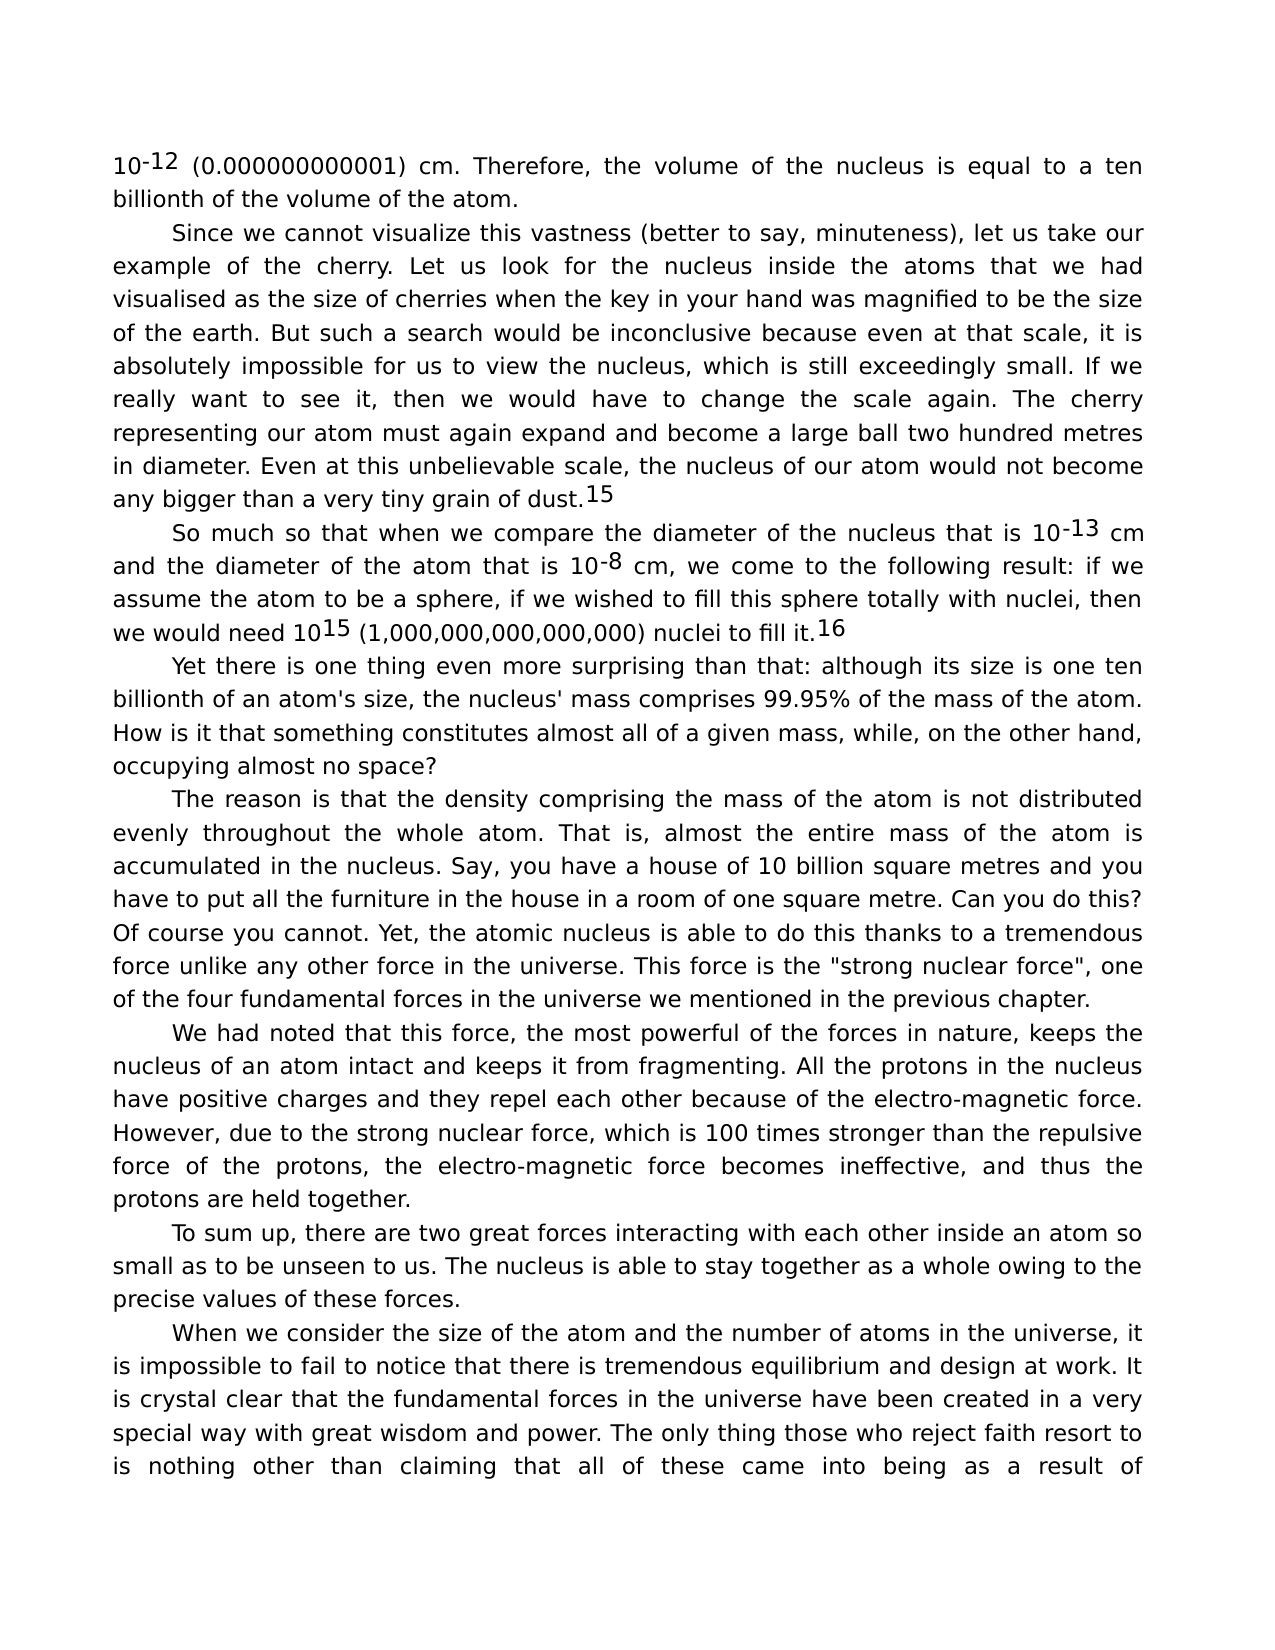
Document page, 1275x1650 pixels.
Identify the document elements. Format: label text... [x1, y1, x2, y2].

text To sum up, there are two great forces interacting with each other inside an atom so small as to be unseen to us. The nucleus is able to stay together as a whole owing to the precise values of these forces. [112, 1214, 1145, 1314]
text Yet there is one thing even more surprising than that: although its size is one ten billionth of an atom's size, the nucleus' mass comprises 99.95% of the mass of the atom. How is it that something constitutes almost all of a given mass, while, on the other hand, occupying almost no space? [112, 648, 1145, 781]
text The reason is that the density comprising the mass of the atom is not distributed evenly throughout the whole atom. That is, almost the entire mass of the atom is accumulated in the nucleus. Say, you have a house of 10 billion square metres and you have to put all the furniture in the house in a room of one square metre. Can you do this? Of course you cannot. Yet, the atomic nucleus is able to do this thanks to a tremendous force unlike any other force in the universe. This force is the "strong nuclear force", one of the four fundamental forces in the universe we mentioned in the previous chapter. [112, 781, 1145, 1014]
text So much so that when we compare the diameter of the nucleus that is 10-13 cm and the diameter of the atom that is 10-8 cm, we come to the following result: if we assume the atom to be a sphere, if we wished to fill this sphere totally with nuclei, then we would need 1015 (1,000,000,000,000,000) nuclei to fill it.16 [112, 514, 1145, 648]
text 10-12 (0.000000000001) cm. Therefore, the volume of the nucleus is equal to a ten billionth of the volume of the atom. [112, 148, 1145, 214]
text When we consider the size of the atom and the number of atoms in the universe, it is impossible to fail to notice that there is tremendous equilibrium and design at work. It is crystal clear that the fundamental forces in the universe have been created in a very special way with great wisdom and power. The only thing those who reject faith resort to is nothing other than claiming that all of these came into being as a result of [112, 1314, 1145, 1481]
text We had noted that this force, the most powerful of the forces in nature, keeps the nucleus of an atom intact and keeps it from fragmenting. All the protons in the nucleus have positive charges and they repel each other because of the electro-magnetic force. However, due to the strong nuclear force, which is 100 times stronger than the repulsive force of the protons, the electro-magnetic force becomes ineffective, and thus the protons are held together. [112, 1014, 1145, 1214]
text Since we cannot visualize this vastness (better to say, minuteness), let us take our example of the cherry. Let us look for the nucleus inside the atoms that we had visualised as the size of cherries when the key in your hand was magnified to be the size of the earth. But such a search would be inconclusive because even at that scale, it is absolutely impossible for us to view the nucleus, which is still exceedingly small. If we really want to see it, then we would have to change the scale again. The cherry representing our atom must again expand and become a large ball two hundred metres in diameter. Even at this unbelievable scale, the nucleus of our atom would not become any bigger than a very tiny grain of dust.15 [112, 214, 1145, 514]
